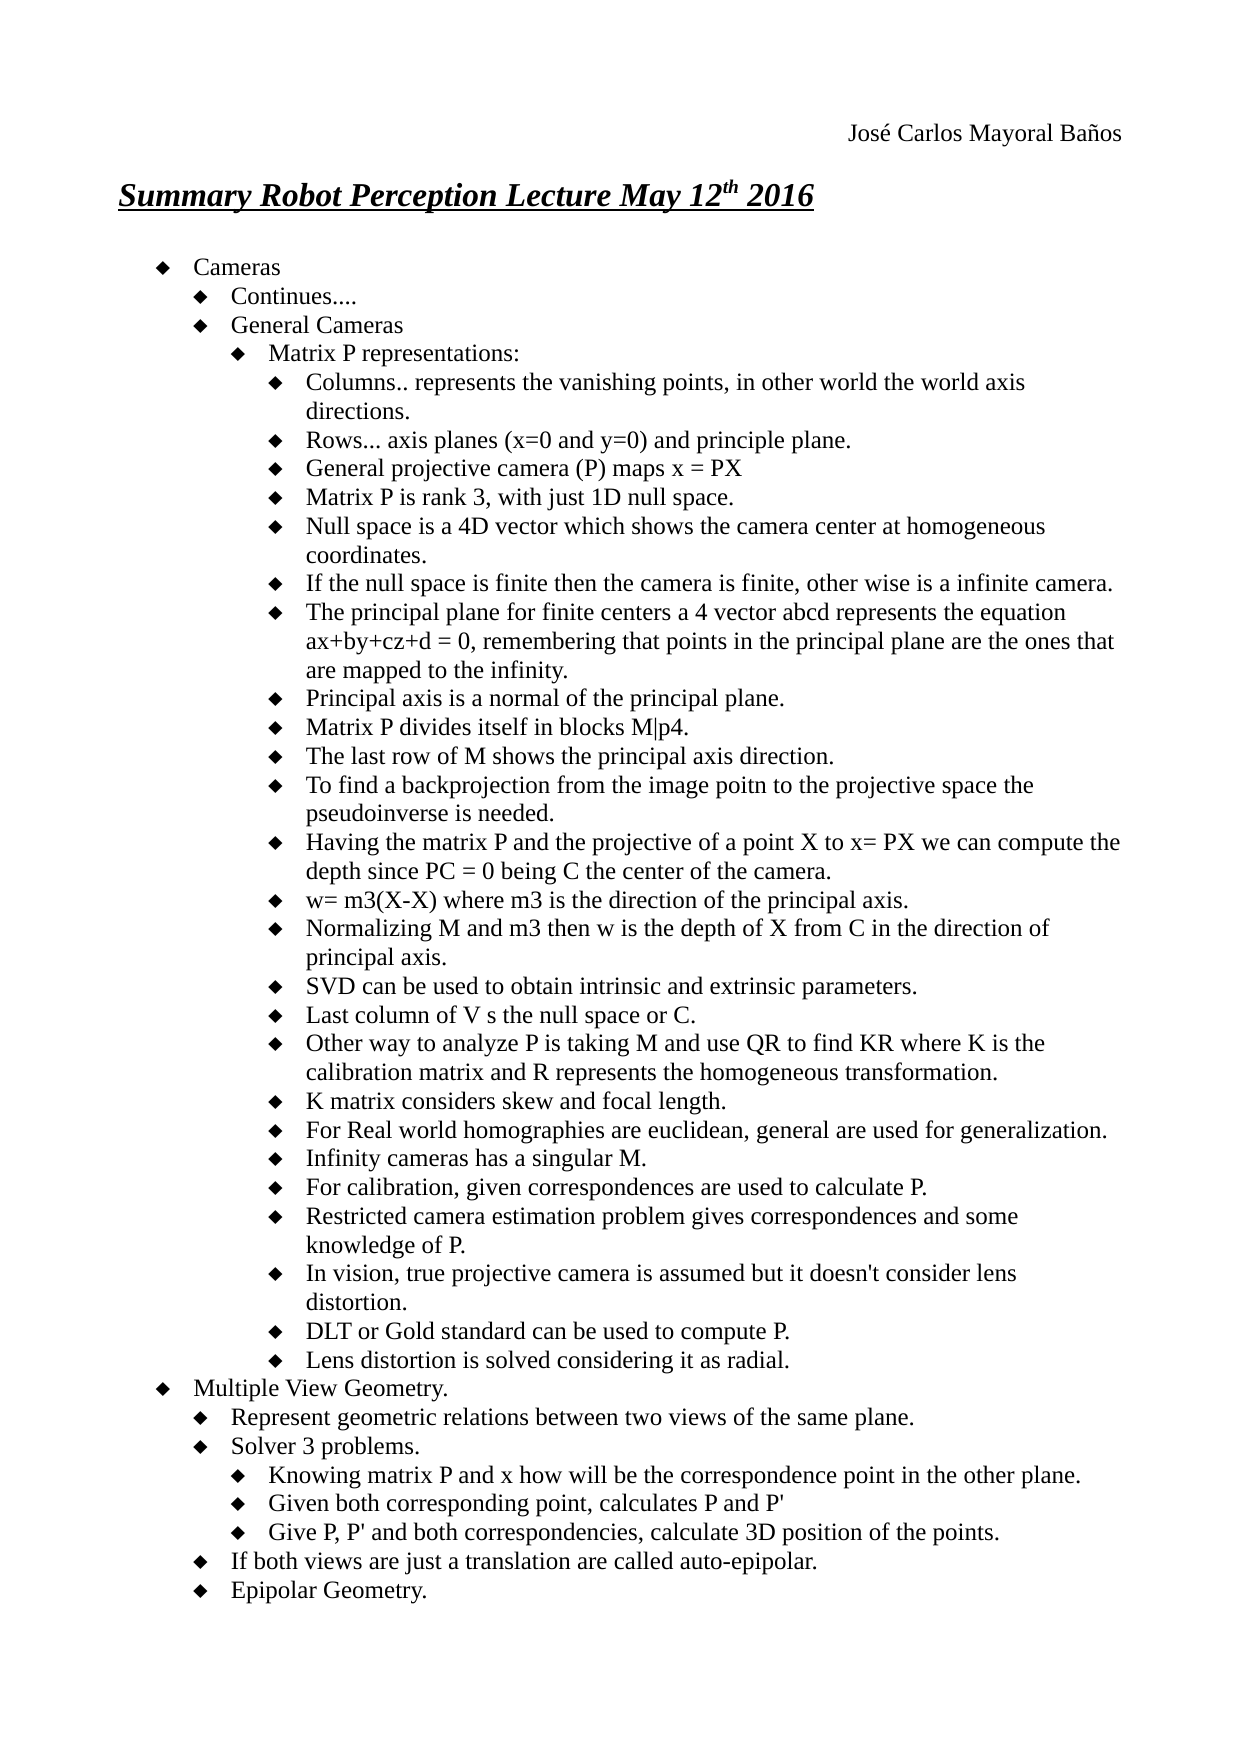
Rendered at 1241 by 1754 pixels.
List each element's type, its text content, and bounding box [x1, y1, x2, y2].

list For Real world homographies are euclidean, general are used for generalization. [268, 1115, 1122, 1143]
list Solver 3 problems. [193, 1431, 1122, 1460]
list Normalizing M and m3 then w is the depth of X from C in the direction of principal axis. [268, 913, 1122, 971]
list If the null space is finite then the camera is finite, other wise is a infinite camera. [268, 568, 1122, 597]
list Last column of V s the null space or C. [268, 1000, 1122, 1028]
list Restricted camera estimation problem gives correspondences and some knowledge of P. [268, 1201, 1122, 1258]
list Other way to analyze P is taking M and use QR to find KR where K is the calibration matrix and R represents the homogeneous transformation. [268, 1028, 1122, 1086]
list Cameras [156, 252, 1122, 281]
list Having the matrix P and the projective of a point X to x= PX we can compute the depth since PC = 0 being C the center of the camera. [268, 827, 1122, 885]
list Null space is a 4D vector which shows the camera center at homogeneous coordinates. [268, 511, 1122, 568]
list Matrix P representations: [231, 338, 1122, 367]
list Epipolar Geometry. [193, 1575, 1122, 1603]
list Infinity cameras has a singular M. [268, 1143, 1122, 1172]
list Rows... axis planes (x=0 and y=0) and principle plane. [268, 425, 1122, 453]
list General Cameras [193, 310, 1122, 338]
list Lens distortion is solved considering it as radial. [268, 1345, 1122, 1373]
list The principal plane for finite centers a 4 vector abcd represents the equation ax+by+cz+d = 0, remembering that points in the principal plane are the ones that are mapped to the infinity. [268, 597, 1122, 683]
text José Carlos Mayoral Baños [118, 118, 1122, 147]
list In vision, true projective camera is assumed but it doesn't consider lens distortion. [268, 1258, 1122, 1316]
list Continues.... [193, 281, 1122, 310]
list Knowing matrix P and x how will be the correspondence point in the other plane. [231, 1460, 1122, 1488]
list General projective camera (P) maps x = PX [268, 453, 1122, 482]
list DLT or Gold standard can be used to compute P. [268, 1316, 1122, 1345]
list To find a backprojection from the image poitn to the projective space the pseudoinverse is needed. [268, 770, 1122, 827]
list Matrix P divides itself in blocks M|p4. [268, 712, 1122, 741]
list Given both corresponding point, calculates P and P' [231, 1488, 1122, 1517]
list Represent geometric relations between two views of the same plane. [193, 1402, 1122, 1431]
list Give P, P' and both correspondencies, calculate 3D position of the points. [231, 1517, 1122, 1546]
list The last row of M shows the principal axis direction. [268, 741, 1122, 770]
list w= m3(X-X) where m3 is the direction of the principal axis. [268, 885, 1122, 913]
list K matrix considers skew and focal length. [268, 1086, 1122, 1115]
list If both views are just a translation are called auto-epipolar. [193, 1546, 1122, 1575]
list Columns.. represents the vanishing points, in other world the world axis directions. [268, 367, 1122, 425]
list Multiple View Geometry. [156, 1373, 1122, 1402]
list Principal axis is a normal of the principal plane. [268, 683, 1122, 712]
list For calibration, given correspondences are used to calculate P. [268, 1172, 1122, 1201]
list Matrix P is rank 3, with just 1D null space. [268, 482, 1122, 511]
list SVD can be used to obtain intrinsic and extrinsic parameters. [268, 971, 1122, 1000]
text Summary Robot Perception Lecture May 12th 2016 [118, 176, 1122, 214]
